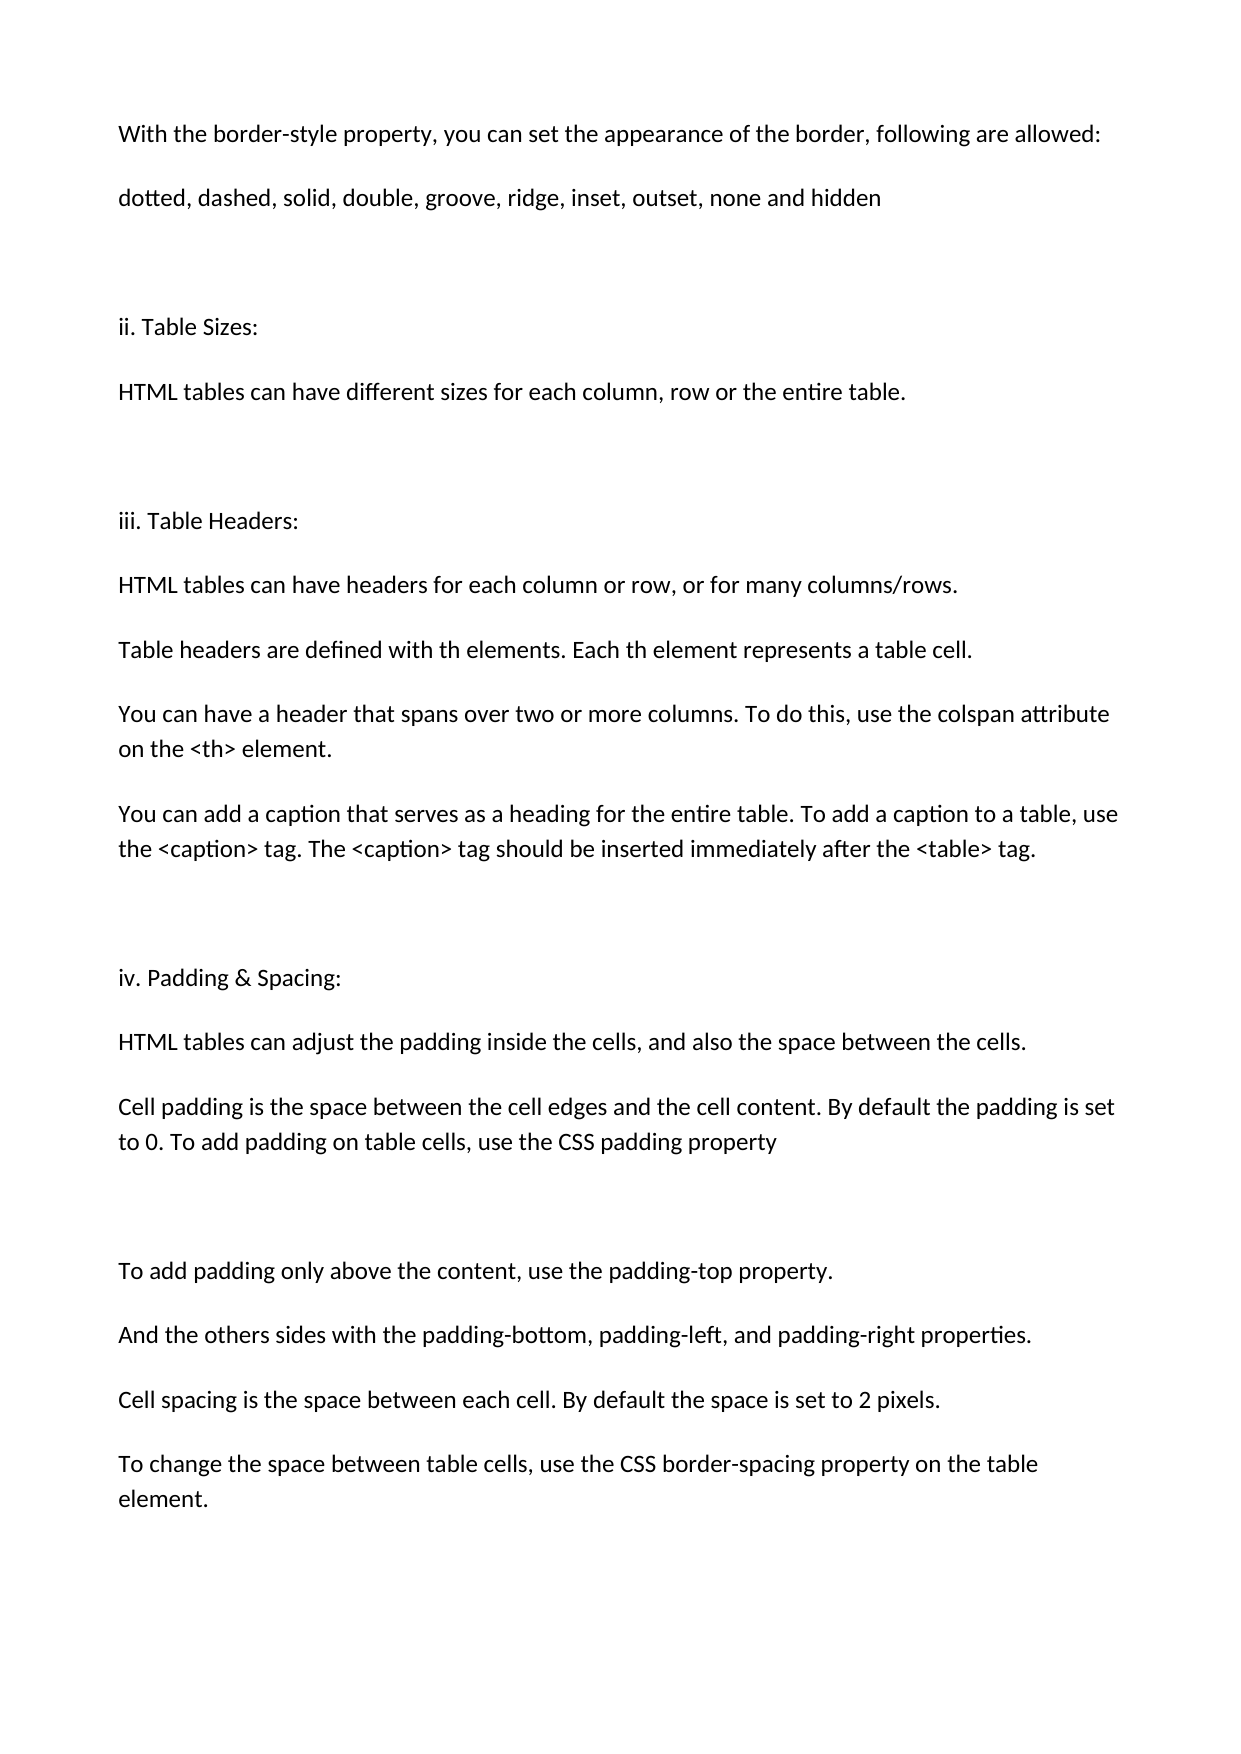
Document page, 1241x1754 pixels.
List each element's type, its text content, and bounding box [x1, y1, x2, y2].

text iv. Padding & Spacing: [118, 962, 1122, 992]
text HTML tables can have different sizes for each column, row or the entire table. [118, 376, 1122, 407]
text To add padding only above the content, use the padding-top property. [118, 1255, 1122, 1285]
text And the others sides with the padding-bottom, padding-left, and padding-right properties. [118, 1319, 1122, 1350]
text Table headers are defined with th elements. Each th element represents a table cell. [118, 634, 1122, 664]
text iii. Table Headers: [118, 505, 1122, 536]
text dotted, dashed, solid, double, groove, ridge, inset, outset, none and hidden [118, 183, 1122, 213]
text ii. Table Sizes: [118, 312, 1122, 342]
text HTML tables can have headers for each column or row, or for many columns/rows. [118, 569, 1122, 600]
text With the border-style property, you can set the appearance of the border, following are allowed: [118, 118, 1122, 149]
text Cell padding is the space between the cell edges and the cell content. By default the padding is set to 0. To add padding on table cells, use the CSS padding property [118, 1091, 1122, 1156]
text To change the space between table cells, use the CSS border-spacing property on the table element. [118, 1448, 1122, 1514]
text Cell spacing is the space between each cell. By default the space is set to 2 pixels. [118, 1384, 1122, 1414]
text You can add a caption that serves as a heading for the entire table. To add a caption to a table, use the <caption> tag. The <caption> tag should be inserted immediately after the <table> tag. [118, 798, 1122, 863]
text HTML tables can adjust the padding inside the cells, and also the space between the cells. [118, 1026, 1122, 1057]
text You can have a header that spans over two or more columns. To do this, use the colspan attribute on the <th> element. [118, 698, 1122, 764]
